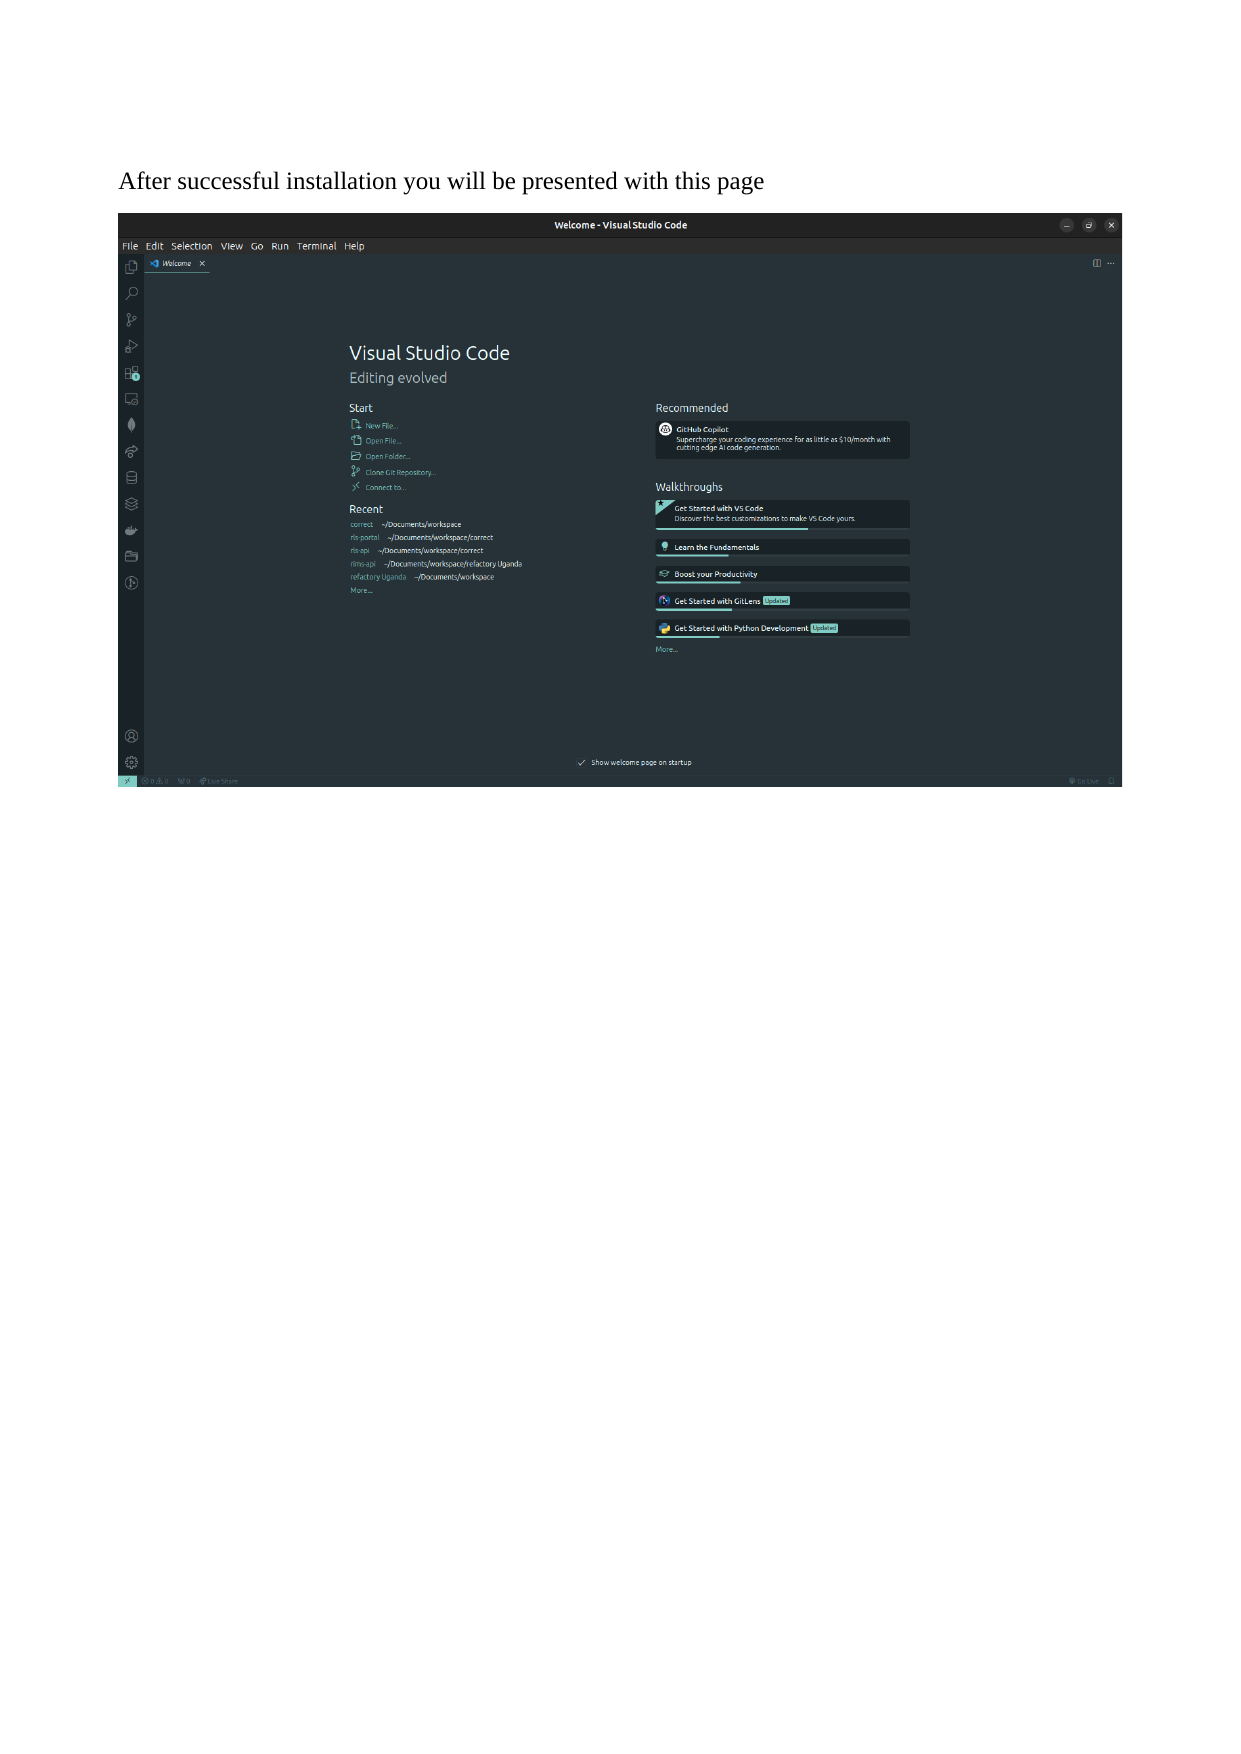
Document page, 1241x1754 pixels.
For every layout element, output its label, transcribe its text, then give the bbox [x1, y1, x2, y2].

text After successful installation you will be presented with this page [118, 166, 1122, 194]
picture [118, 213, 1123, 787]
